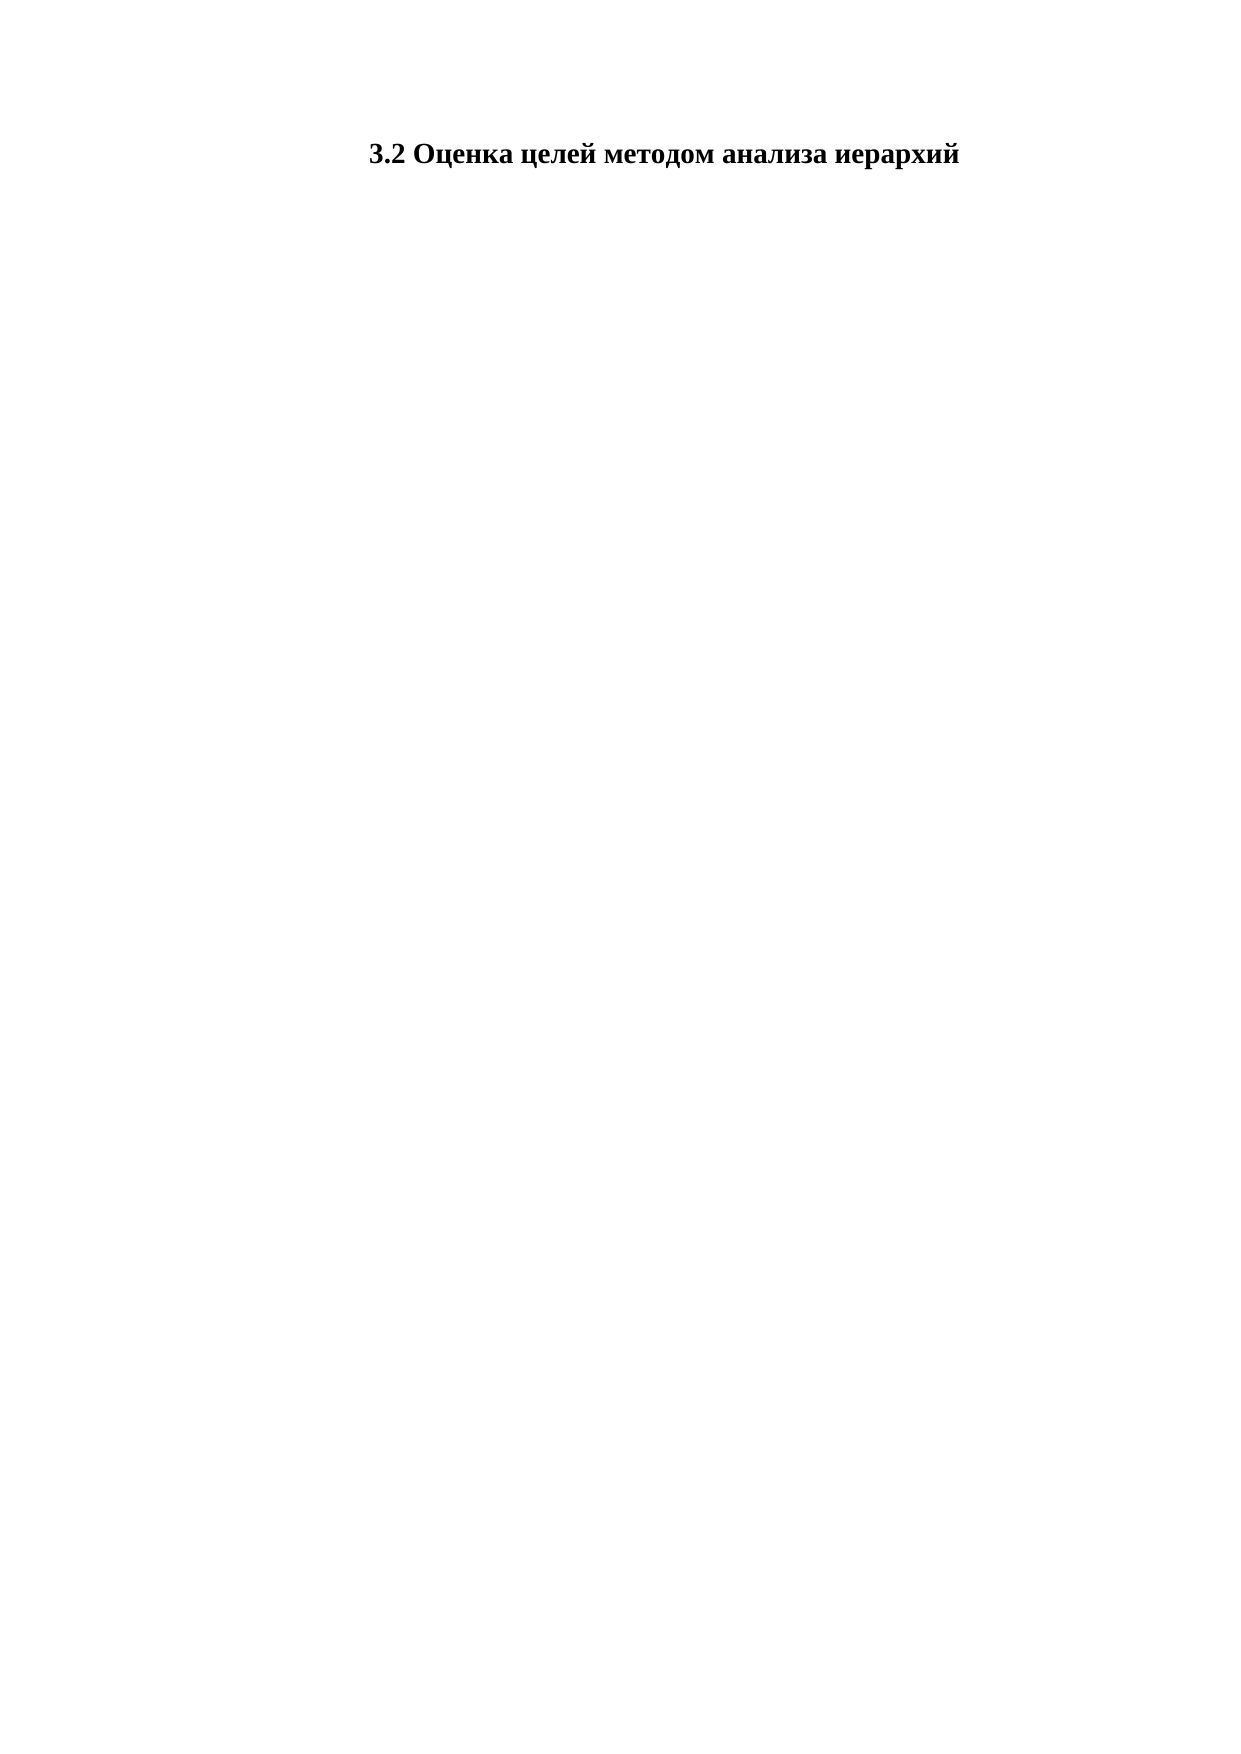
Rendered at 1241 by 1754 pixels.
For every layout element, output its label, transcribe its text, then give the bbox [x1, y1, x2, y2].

subtitle 3.2 Оценка целей методом анализа иерархий [177, 136, 1152, 169]
